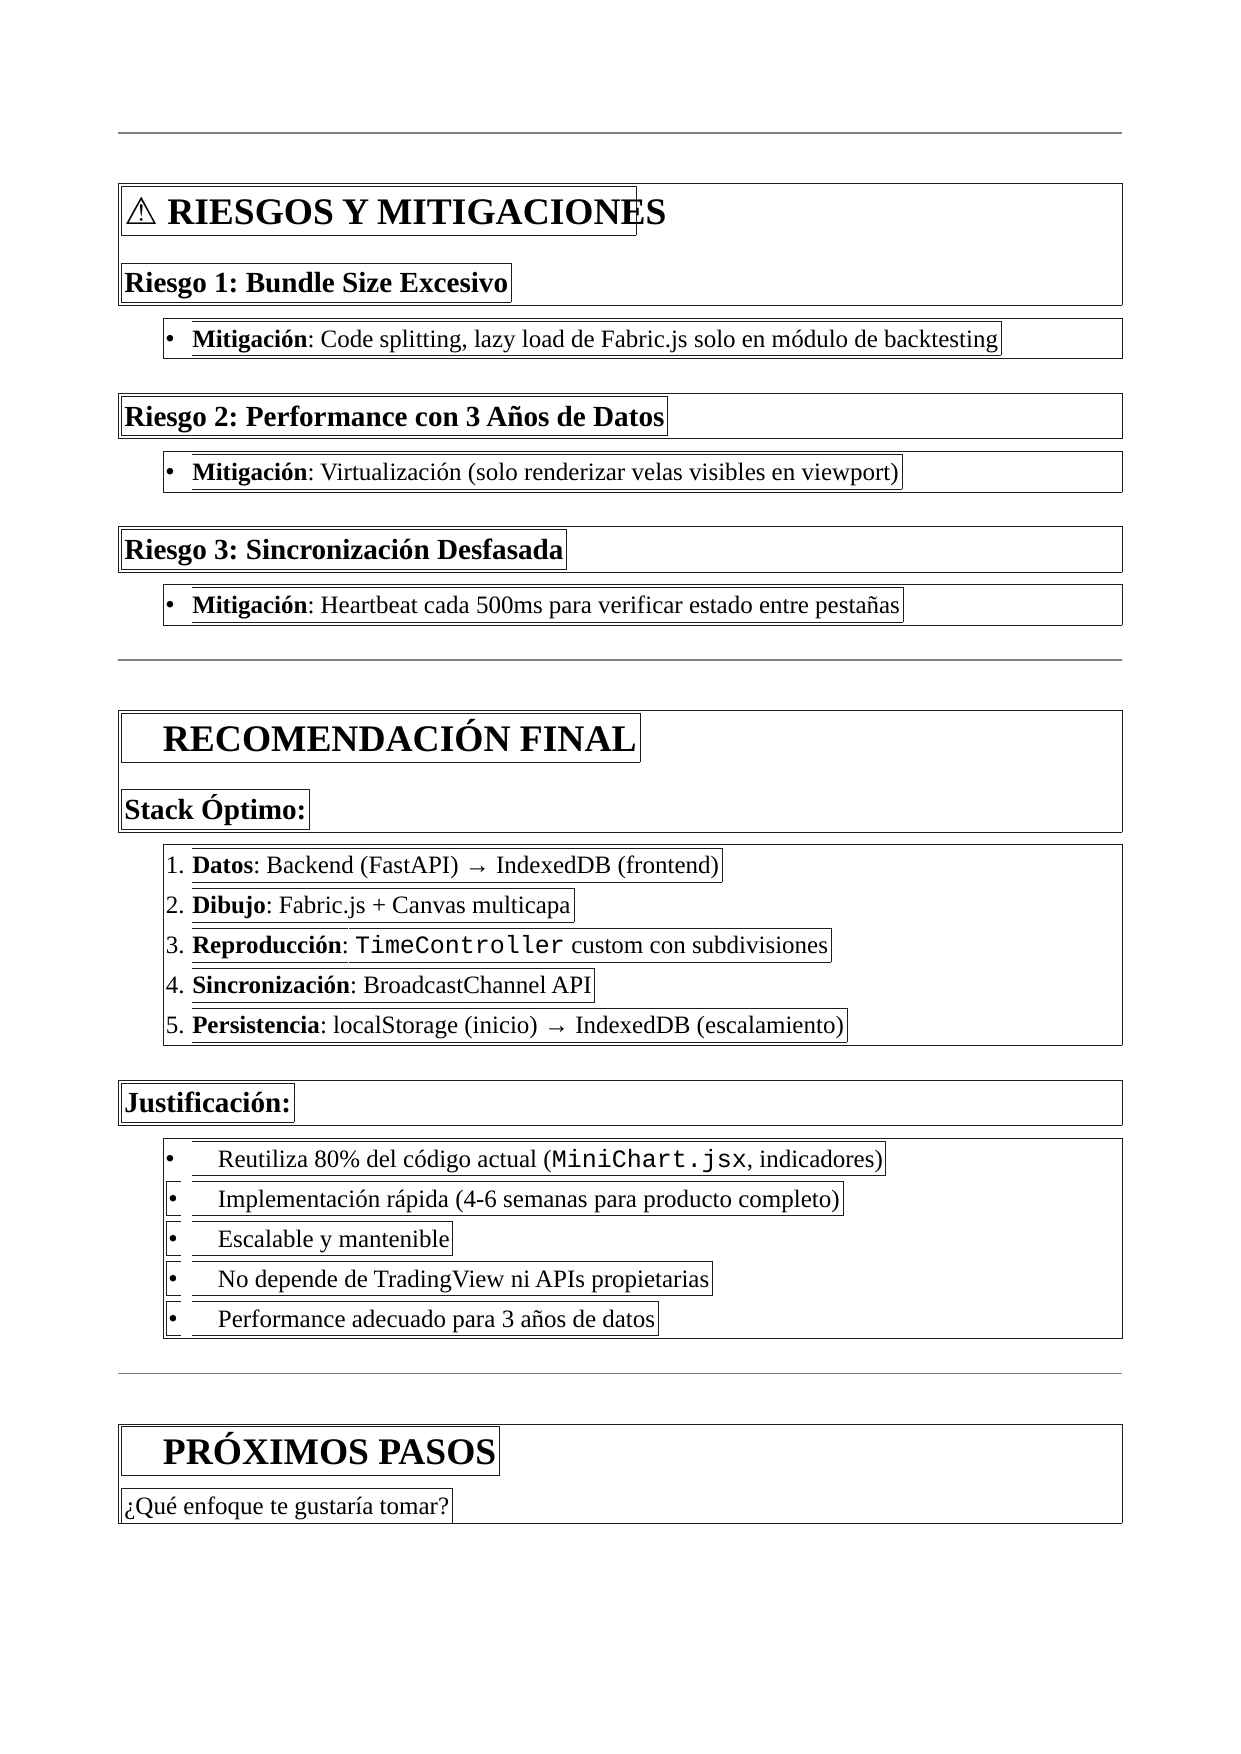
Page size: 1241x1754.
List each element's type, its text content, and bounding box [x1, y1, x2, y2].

subtitle Riesgo 1: Bundle Size Excesivo [119, 259, 1122, 305]
list Dibujo: Fabric.js + Canvas multicapa [164, 884, 1122, 922]
subtitle 🤝 PRÓXIMOS PASOS [119, 1425, 1122, 1476]
list Reproducción: TimeController custom con subdivisiones [164, 924, 1122, 962]
list Mitigación: Virtualización (solo renderizar velas visibles en viewport) [164, 452, 1122, 492]
subtitle Riesgo 3: Sincronización Desfasada [119, 527, 1122, 572]
list Persistencia: localStorage (inicio) → IndexedDB (escalamiento) [164, 1004, 1122, 1045]
subtitle ⚠️ RIESGOS Y MITIGACIONES [119, 184, 1122, 235]
list ✅ Implementación rápida (4-6 semanas para producto completo) [164, 1178, 1122, 1216]
subtitle Riesgo 2: Performance con 3 Años de Datos [119, 394, 1122, 438]
list Mitigación: Heartbeat cada 500ms para verificar estado entre pestañas [164, 585, 1122, 625]
list ✅ Reutiliza 80% del código actual (MiniChart.jsx, indicadores) [164, 1139, 1122, 1176]
subtitle 🎯 RECOMENDACIÓN FINAL [119, 711, 1122, 762]
list ✅ Escalable y mantenible [164, 1218, 1122, 1256]
list ✅ Performance adecuado para 3 años de datos [164, 1298, 1122, 1338]
subtitle Justificación: [119, 1081, 1122, 1125]
list Datos: Backend (FastAPI) → IndexedDB (frontend) [164, 845, 1122, 882]
text ¿Qué enfoque te gustaría tomar? [119, 1485, 1122, 1523]
list Mitigación: Code splitting, lazy load de Fabric.js solo en módulo de backtesting [164, 319, 1122, 358]
list ✅ No depende de TradingView ni APIs propietarias [164, 1258, 1122, 1296]
subtitle Stack Óptimo: [119, 786, 1122, 832]
list Sincronización: BroadcastChannel API [164, 964, 1122, 1002]
